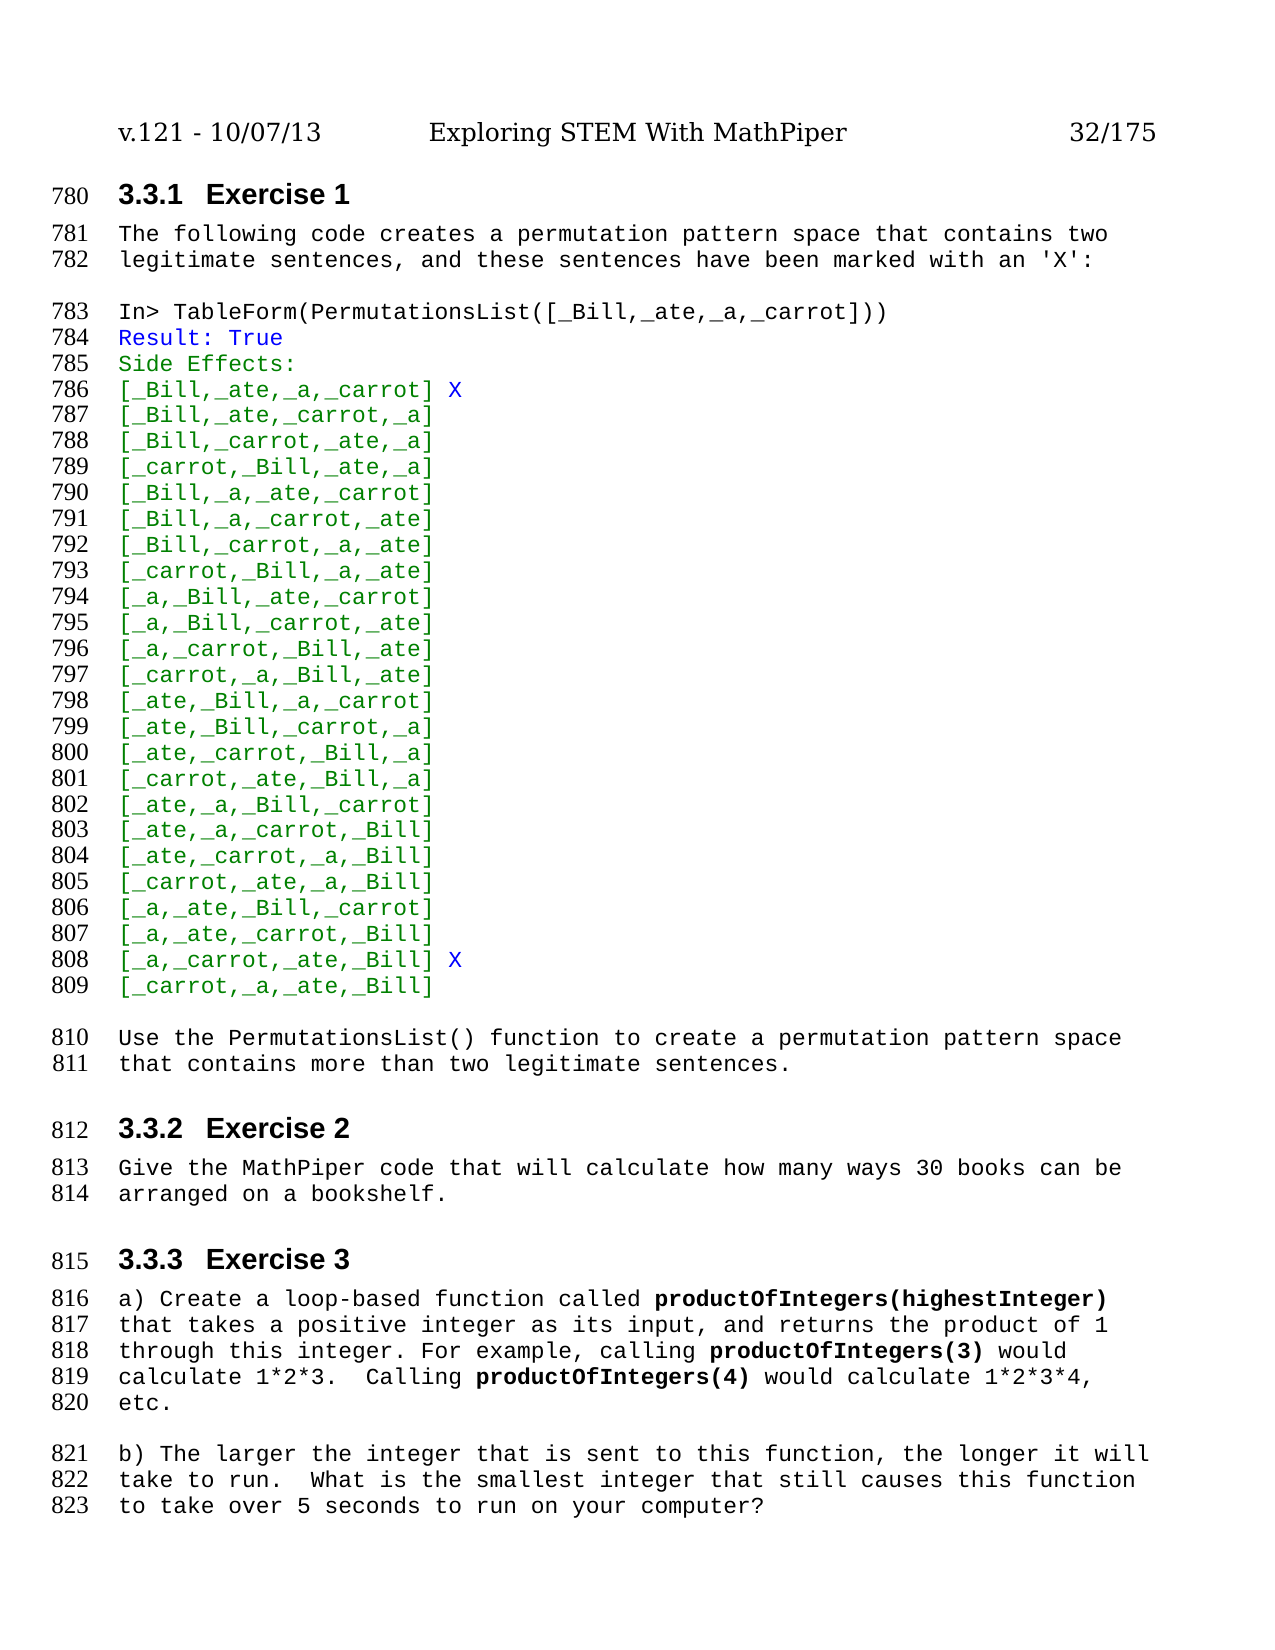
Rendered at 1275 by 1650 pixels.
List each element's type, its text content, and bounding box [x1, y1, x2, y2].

text [_ate,_Bill,_carrot,_a] [118, 715, 1157, 741]
text [_carrot,_ate,_Bill,_a] [118, 767, 1157, 793]
text [_a,_Bill,_carrot,_ate] [118, 611, 1157, 637]
text [_ate,_Bill,_a,_carrot] [118, 689, 1157, 715]
text [_ate,_carrot,_Bill,_a] [118, 741, 1157, 767]
text [_carrot,_a,_Bill,_ate] [118, 663, 1157, 689]
text [_a,_Bill,_ate,_carrot] [118, 585, 1157, 611]
text [_carrot,_ate,_a,_Bill] [118, 871, 1157, 897]
text [_ate,_a,_carrot,_Bill] [118, 819, 1157, 845]
text Use the PermutationsList() function to create a permutation pattern space that contains more than two legitimate sentences. [118, 1026, 1157, 1078]
text Result: True [118, 326, 1157, 352]
text [_carrot,_Bill,_ate,_a] [118, 456, 1157, 482]
text [_carrot,_Bill,_a,_ate] [118, 559, 1157, 585]
subtitle Exercise 1 [118, 177, 1157, 210]
text [_ate,_carrot,_a,_Bill] [118, 845, 1157, 871]
text [_Bill,_a,_carrot,_ate] [118, 508, 1157, 533]
text [_a,_ate,_Bill,_carrot] [118, 897, 1157, 923]
text [_a,_ate,_carrot,_Bill] [118, 923, 1157, 948]
text [_carrot,_a,_ate,_Bill] [118, 974, 1157, 1000]
text The following code creates a permutation pattern space that contains two legitimate sentences, and these sentences have been marked with an 'X': [118, 222, 1157, 274]
text b) The larger the integer that is sent to this function, the longer it will take to run. What is the smallest integer that still causes this function to take over 5 seconds to run on your computer? [118, 1443, 1157, 1521]
text [_ate,_a,_Bill,_carrot] [118, 793, 1157, 819]
text [_Bill,_carrot,_a,_ate] [118, 533, 1157, 559]
text Give the MathPiper code that will calculate how many ways 30 books can be arranged on a bookshelf. [118, 1157, 1157, 1209]
text [_a,_carrot,_ate,_Bill] X [118, 948, 1157, 974]
text In> TableForm(PermutationsList([_Bill,_ate,_a,_carrot])) [118, 300, 1157, 326]
subtitle Exercise 2 [118, 1111, 1157, 1145]
text [_Bill,_ate,_carrot,_a] [118, 404, 1157, 430]
subtitle Exercise 3 [118, 1242, 1157, 1275]
text [_Bill,_ate,_a,_carrot] X [118, 378, 1157, 404]
text a) Create a loop-based function called productOfIntegers(highestInteger) that takes a positive integer as its input, and returns the product of 1 through this integer. For example, calling productOfIntegers(3) would calculate 1*2*3. Calling productOfIntegers(4) would calculate 1*2*3*4, etc. [118, 1287, 1157, 1417]
text Side Effects: [118, 352, 1157, 378]
text [_Bill,_carrot,_ate,_a] [118, 430, 1157, 456]
text [_Bill,_a,_ate,_carrot] [118, 482, 1157, 508]
text [_a,_carrot,_Bill,_ate] [118, 637, 1157, 663]
